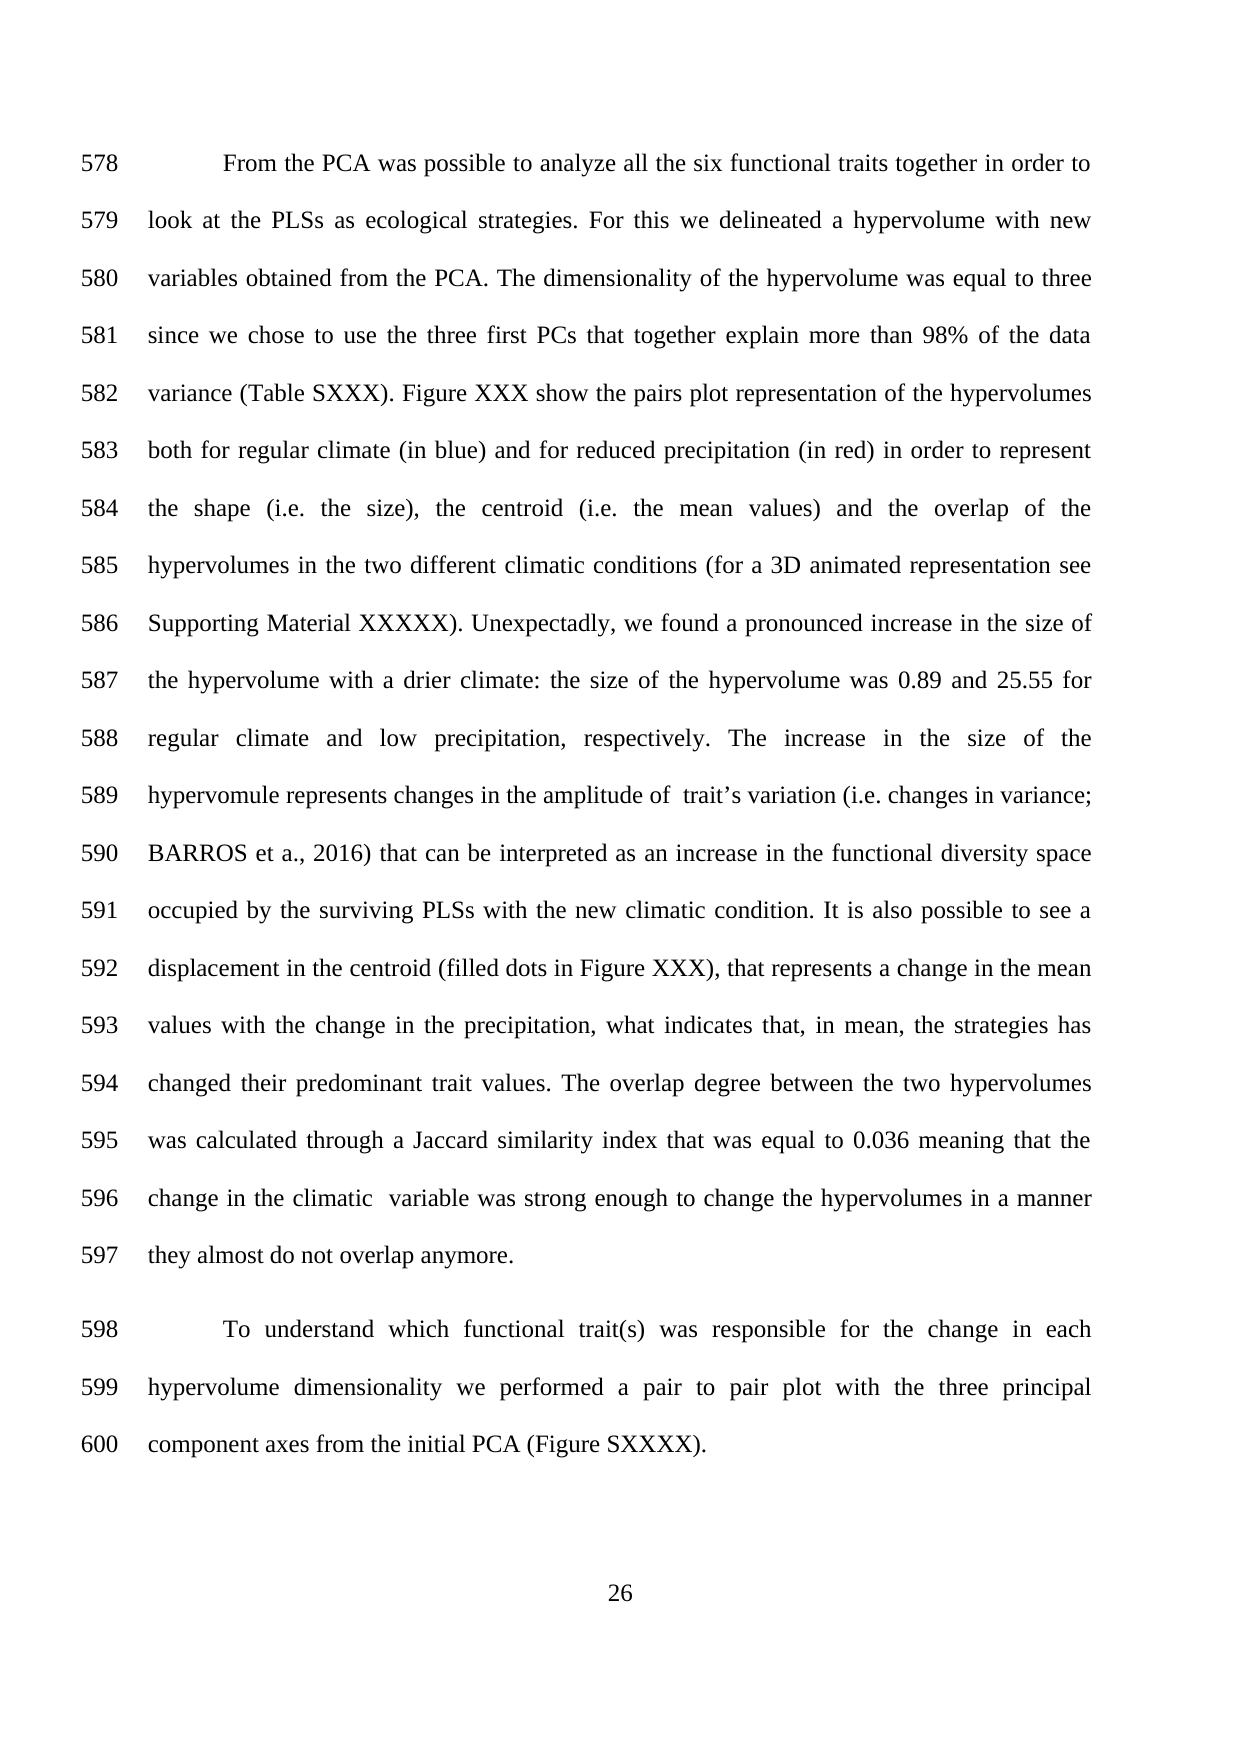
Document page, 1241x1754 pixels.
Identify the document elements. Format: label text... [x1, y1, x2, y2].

text To understand which functional trait(s) was responsible for the change in each hypervolume dimensionality we performed a pair to pair plot with the three principal component axes from the initial PCA (Figure SXXXX). [148, 1314, 1093, 1458]
text From the PCA was possible to analyze all the six functional traits together in order to look at the PLSs as ecological strategies. For this we delineated a hypervolume with new variables obtained from the PCA. The dimensionality of the hypervolume was equal to three since we chose to use the three first PCs that together explain more than 98% of the data variance (Table SXXX). Figure XXX show the pairs plot representation of the hypervolumes both for regular climate (in blue) and for reduced precipitation (in red) in order to represent the shape (i.e. the size), the centroid (i.e. the mean values) and the overlap of the hypervolumes in the two different climatic conditions (for a 3D animated representation see Supporting Material XXXXX). Unexpectadly, we found a pronounced increase in the size of the hypervolume with a drier climate: the size of the hypervolume was 0.89 and 25.55 for regular climate and low precipitation, respectively. The increase in the size of the hypervomule represents changes in the amplitude of trait’s variation (i.e. changes in variance; BARROS et a., 2016) that can be interpreted as an increase in the functional diversity space occupied by the surviving PLSs with the new climatic condition. It is also possible to see a displacement in the centroid (filled dots in Figure XXX), that represents a change in the mean values with the change in the precipitation, what indicates that, in mean, the strategies has changed their predominant trait values. The overlap degree between the two hypervolumes was calculated through a Jaccard similarity index that was equal to 0.036 meaning that the change in the climatic variable was strong enough to change the hypervolumes in a manner they almost do not overlap anymore. [148, 148, 1093, 1269]
